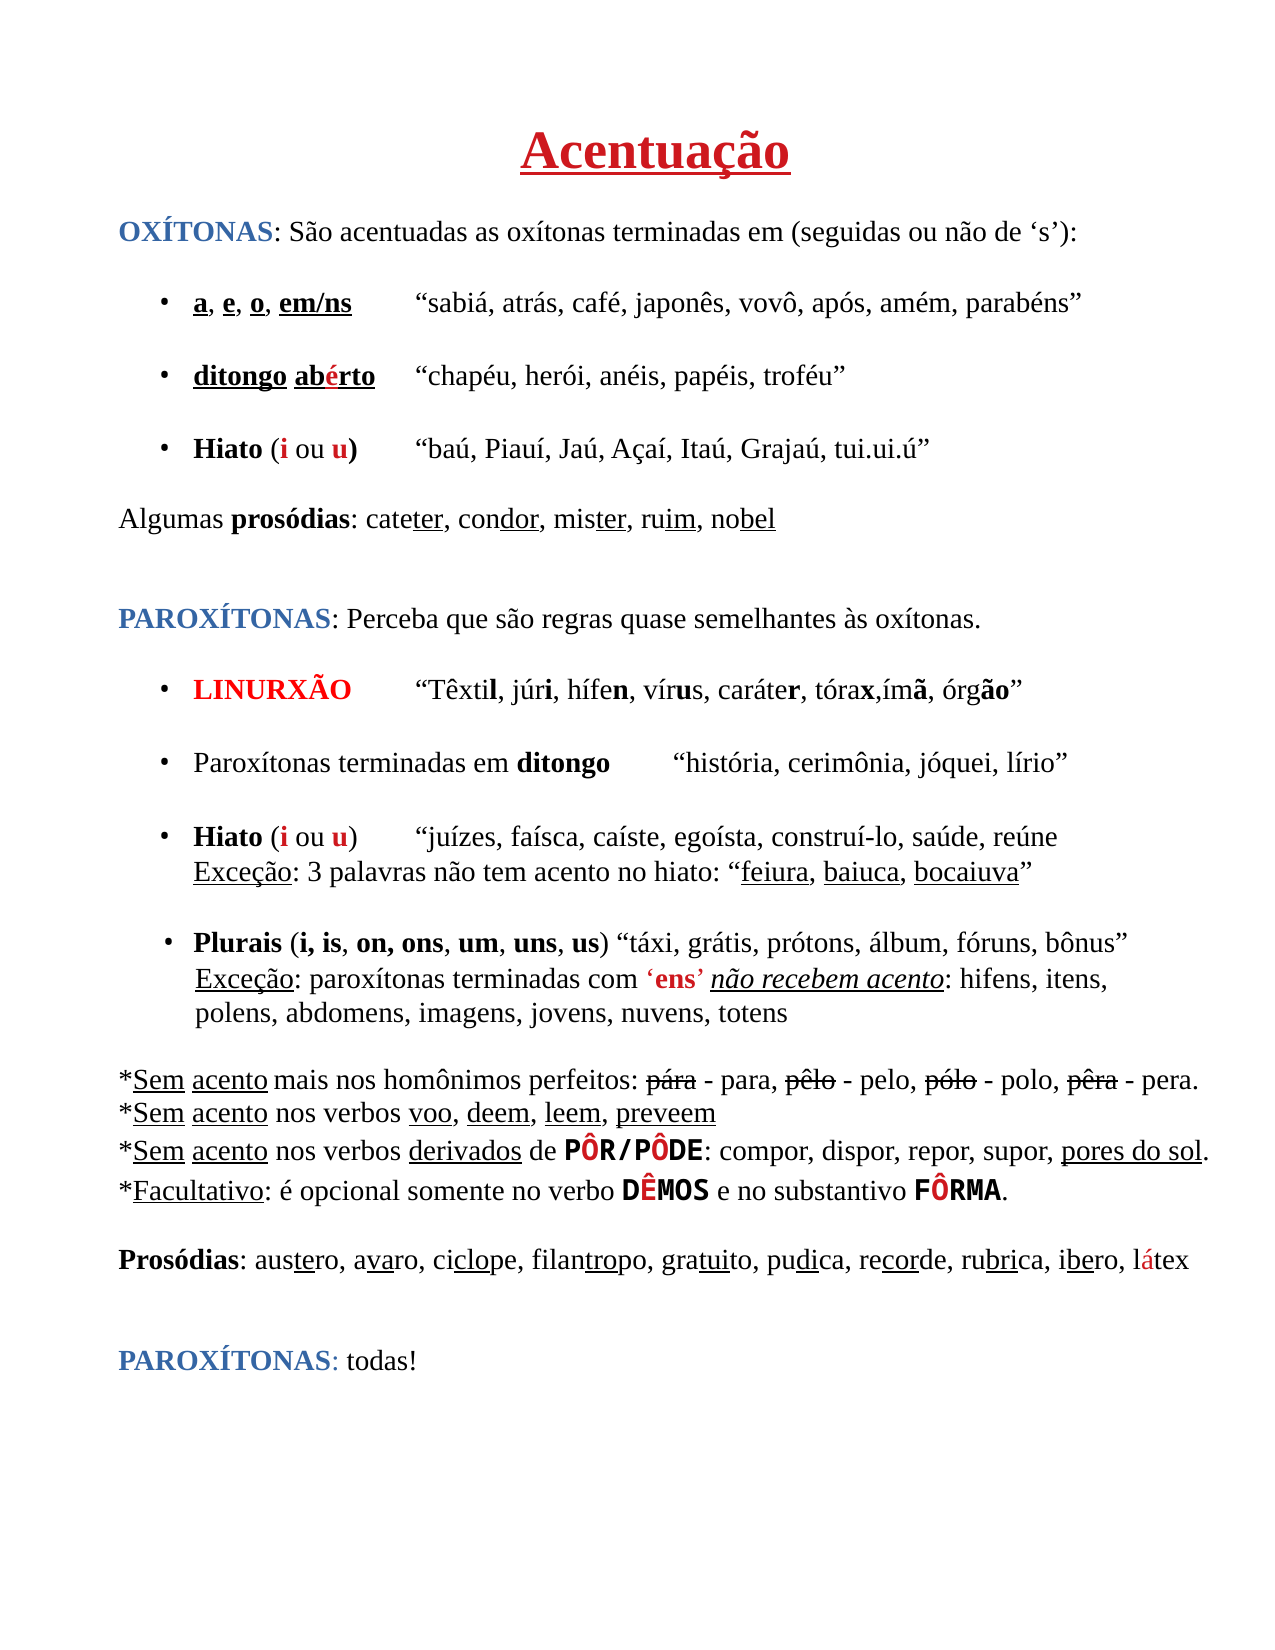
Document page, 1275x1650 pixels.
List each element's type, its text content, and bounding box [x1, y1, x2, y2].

list LINURXÃO “Têxtil, júri, hífen, vírus, caráter, tórax,ímã, órgão” [156, 668, 1193, 742]
list Plurais (i, is, on, ons, um, uns, us) “táxi, grátis, prótons, álbum, fóruns, bônus” Exceção: paroxítonas terminadas com ‘ens’ não recebem acento: hifens, itens, polens, abdomens, imagens, jovens, nuvens, totens [159, 922, 1181, 1028]
list Hiato (i ou u) “baú, Piauí, Jaú, Açaí, Itaú, Grajaú, tui.ui.ú” [156, 427, 1193, 467]
list a, e, o, em/ns “sabiá, atrás, café, japonês, vovô, após, amém, parabéns” [156, 281, 1193, 354]
text *Sem acento nos verbos voo, deem, leem, preveem [118, 1096, 1228, 1129]
text PAROXÍTONAS: todas! [118, 1343, 1193, 1376]
text Prosódias: austero, avaro, ciclope, filantropo, gratuito, pudica, recorde, rubrica, ibero, látex [118, 1242, 1193, 1276]
text *Facultativo: é opcional somente no verbo DÊMOS e no substantivo FÔRMA. [118, 1169, 1228, 1208]
text Acentuação [118, 118, 1193, 180]
text OXÍTONAS: São acentuadas as oxítonas terminadas em (seguidas ou não de ‘s’): [118, 214, 1193, 281]
list ditongo abérto “chapéu, herói, anéis, papéis, troféu” [156, 354, 1193, 427]
list Paroxítonas terminadas em ditongo “história, cerimônia, jóquei, lírio” [156, 742, 1193, 815]
text PAROXÍTONAS: Perceba que são regras quase semelhantes às oxítonas. [118, 601, 1193, 668]
text *Sem acento nos verbos derivados de PÔR/PÔDE: compor, dispor, repor, supor, pores do sol. [118, 1129, 1228, 1169]
text *Sem acento mais nos homônimos perfeitos: pára - para, pêlo - pelo, pólo - polo, pêra - pera. [118, 1062, 1228, 1096]
list Hiato (i ou u) “juízes, faísca, caíste, egoísta, construí-lo, saúde, reúne Exceção: 3 palavras não tem acento no hiato: “feiura, baiuca, bocaiuva” [156, 815, 1193, 922]
text Algumas prosódias: cateter, condor, mister, ruim, nobel [118, 501, 1193, 534]
